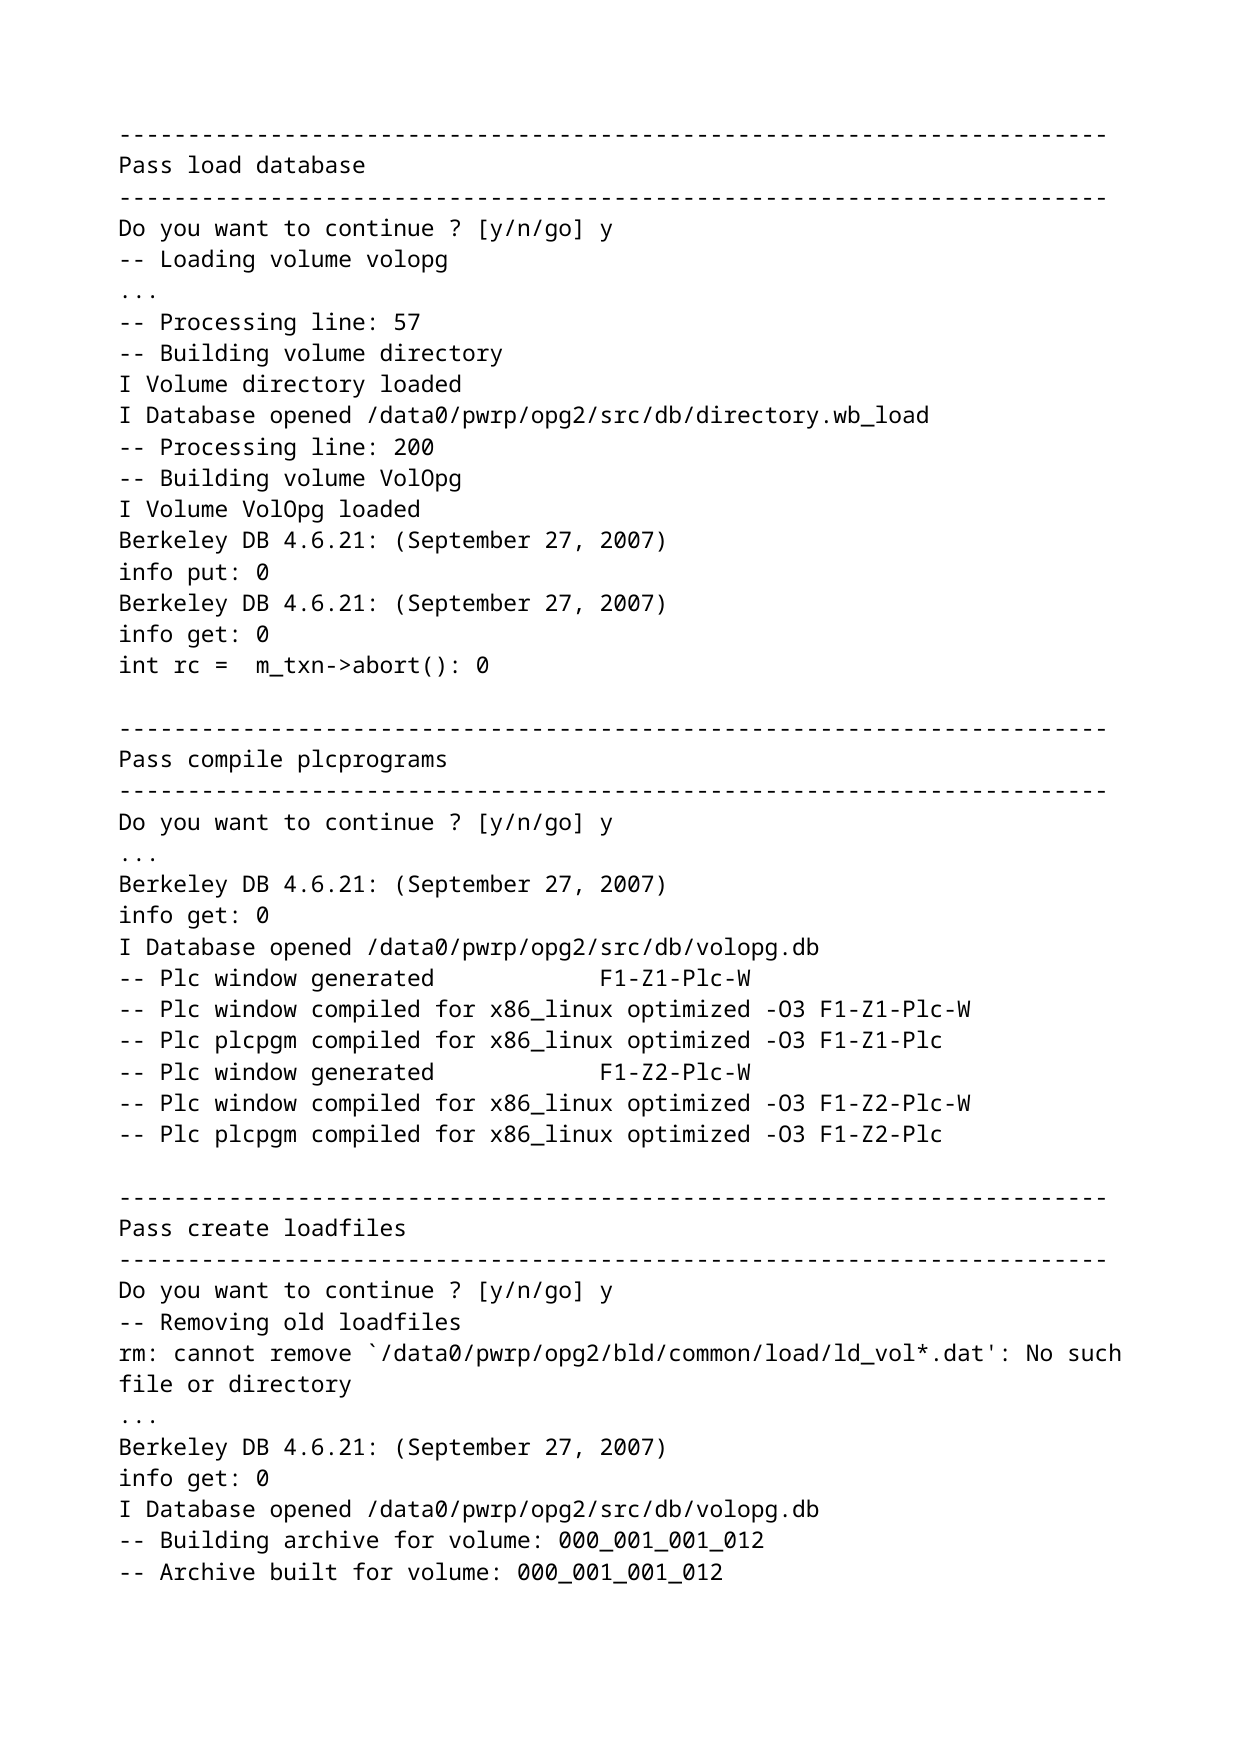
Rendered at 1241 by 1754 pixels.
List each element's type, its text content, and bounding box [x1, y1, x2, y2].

text info get: 0 [118, 899, 1122, 931]
text I Database opened /data0/pwrp/opg2/src/db/directory.wb_load [118, 399, 1122, 431]
text -- Removing old loadfiles [118, 1306, 1122, 1337]
text ------------------------------------------------------------------------Pass create loadfiles [118, 1181, 1122, 1243]
text int rc = m_txn->abort(): 0 [118, 649, 1122, 681]
text rm: cannot remove `/data0/pwrp/opg2/bld/common/load/ld_vol*.dat': No such file or directory [118, 1337, 1122, 1399]
text Berkeley DB 4.6.21: (September 27, 2007) [118, 524, 1122, 556]
text -- Plc window generated F1-Z1-Plc-W [118, 962, 1122, 993]
text -- Archive built for volume: 000_001_001_012 [118, 1556, 1122, 1587]
text -- Building volume directory [118, 337, 1122, 368]
text ------------------------------------------------------------------------Do you want to continue ? [y/n/go] y [118, 181, 1122, 243]
text -- Plc plcpgm compiled for x86_linux optimized -O3 F1-Z1-Plc [118, 1024, 1122, 1056]
text ... [118, 274, 1122, 306]
text -- Building archive for volume: 000_001_001_012 [118, 1524, 1122, 1556]
text info put: 0 [118, 556, 1122, 587]
text I Volume directory loaded [118, 368, 1122, 399]
text -- Building volume VolOpg [118, 462, 1122, 493]
text -- Plc plcpgm compiled for x86_linux optimized -O3 F1-Z2-Plc [118, 1118, 1122, 1149]
text Berkeley DB 4.6.21: (September 27, 2007) [118, 587, 1122, 618]
text -- Plc window generated F1-Z2-Plc-W [118, 1056, 1122, 1087]
text I Database opened /data0/pwrp/opg2/src/db/volopg.db [118, 931, 1122, 962]
text Berkeley DB 4.6.21: (September 27, 2007) [118, 868, 1122, 899]
text -- Processing line: 57 [118, 306, 1122, 337]
text -- Loading volume volopg [118, 243, 1122, 274]
text ------------------------------------------------------------------------Pass load database [118, 118, 1122, 181]
text ------------------------------------------------------------------------Do you want to continue ? [y/n/go] y [118, 1243, 1122, 1306]
text ... [118, 1399, 1122, 1431]
text info get: 0 [118, 618, 1122, 649]
text I Database opened /data0/pwrp/opg2/src/db/volopg.db [118, 1493, 1122, 1524]
text -- Plc window compiled for x86_linux optimized -O3 F1-Z2-Plc-W [118, 1087, 1122, 1118]
text -- Processing line: 200 [118, 431, 1122, 462]
text ... [118, 837, 1122, 868]
text -- Plc window compiled for x86_linux optimized -O3 F1-Z1-Plc-W [118, 993, 1122, 1024]
text Berkeley DB 4.6.21: (September 27, 2007) [118, 1431, 1122, 1462]
text ------------------------------------------------------------------------Pass compile plcprograms [118, 712, 1122, 774]
text ------------------------------------------------------------------------Do you want to continue ? [y/n/go] y [118, 774, 1122, 837]
text info get: 0 [118, 1462, 1122, 1493]
text I Volume VolOpg loaded [118, 493, 1122, 524]
